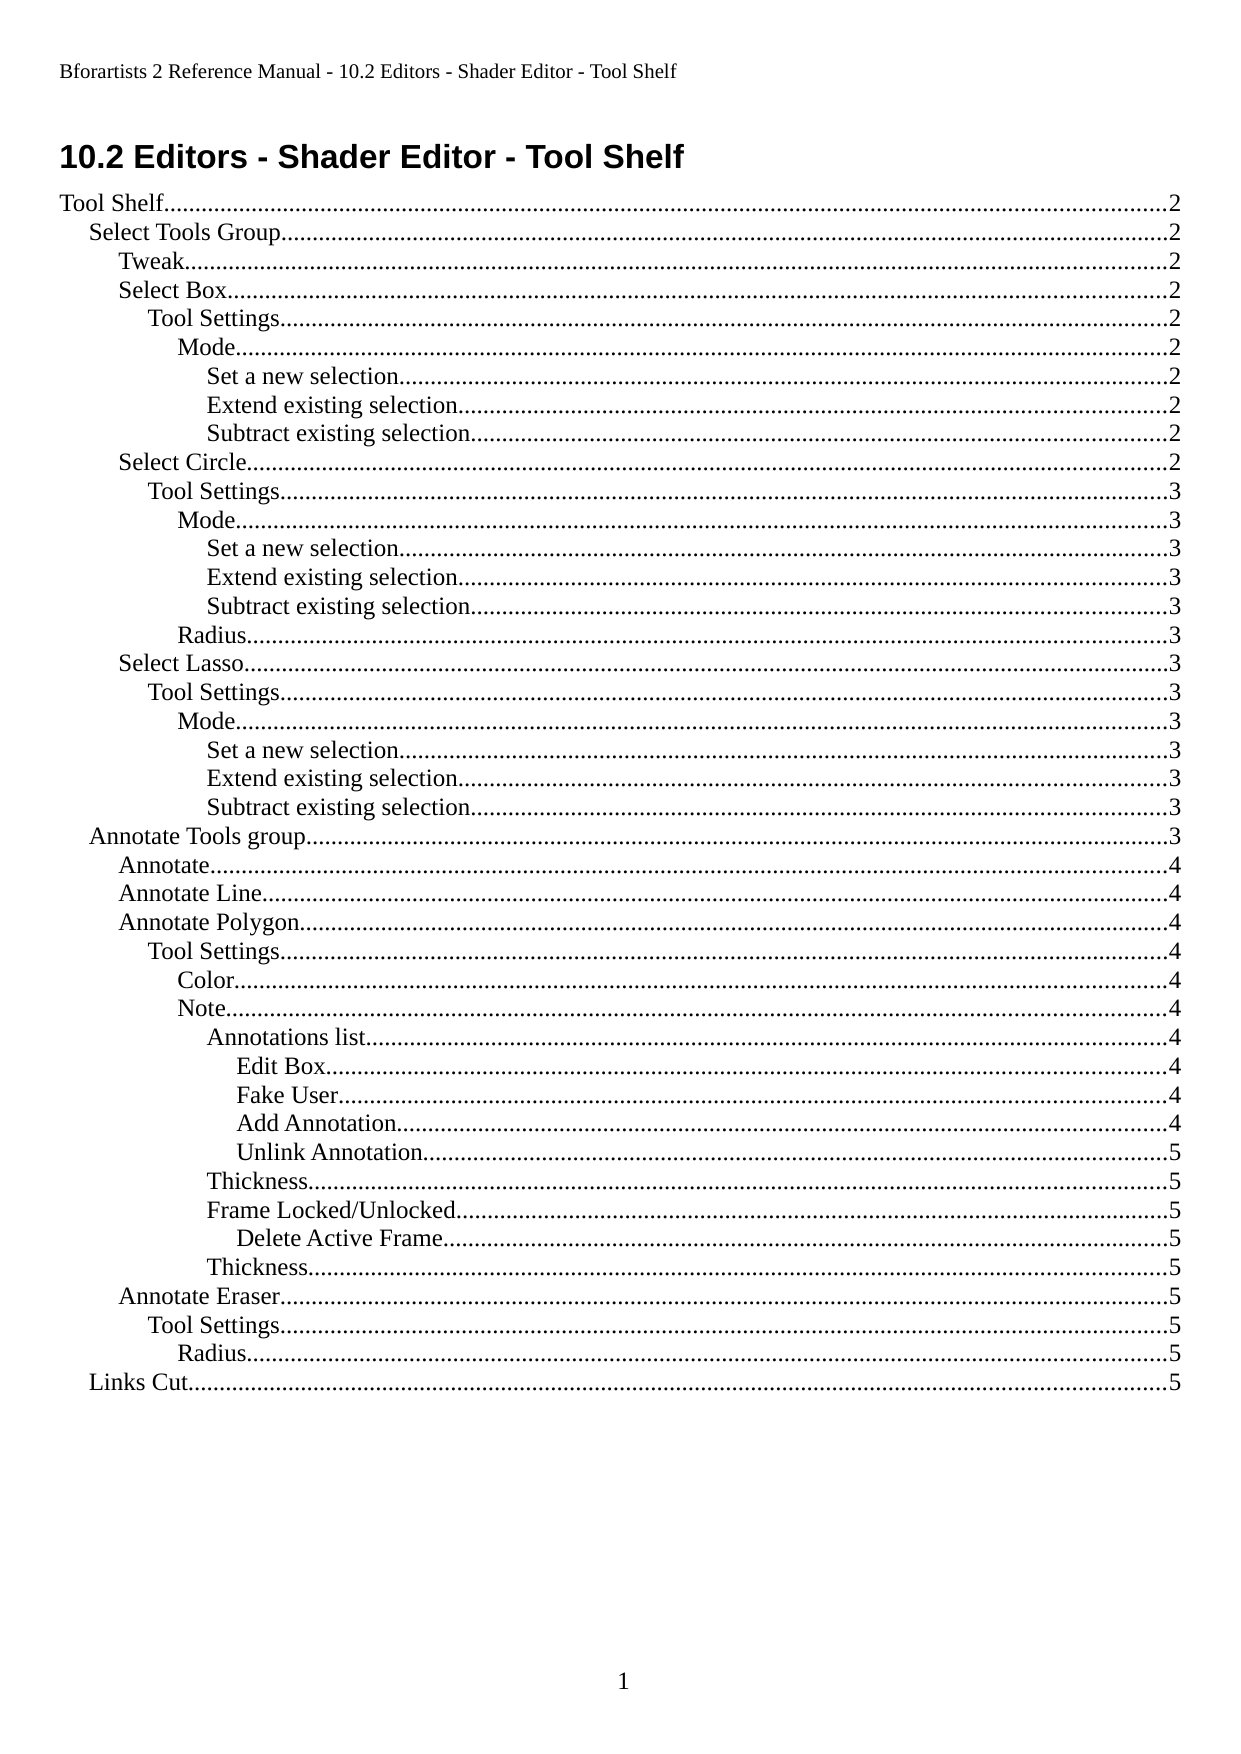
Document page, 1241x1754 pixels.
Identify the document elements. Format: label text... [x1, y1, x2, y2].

text Tool Settings 3 [147, 677, 1181, 706]
text Radius 5 [177, 1338, 1181, 1367]
text Annotate Polygon 4 [118, 907, 1181, 936]
text Set a new selection 3 [206, 735, 1181, 763]
text Tweak 2 [118, 246, 1181, 275]
text Tool Shelf 2 [59, 188, 1181, 217]
text Subtract existing selection 2 [206, 418, 1181, 447]
text Mode 2 [177, 332, 1181, 361]
text Add Annotation 4 [236, 1108, 1181, 1137]
text Radius 3 [177, 620, 1181, 648]
text Annotate Tools group 3 [88, 821, 1181, 850]
text Extend existing selection 2 [206, 390, 1181, 418]
text Select Circle 2 [118, 447, 1181, 476]
text Annotations list 4 [206, 1022, 1181, 1051]
text Tool Settings 2 [147, 303, 1181, 332]
text Extend existing selection 3 [206, 763, 1181, 792]
text Select Tools Group 2 [88, 217, 1181, 246]
text Color 4 [177, 965, 1181, 993]
text Subtract existing selection 3 [206, 792, 1181, 821]
text Links Cut 5 [88, 1367, 1181, 1396]
text Frame Locked/Unlocked 5 [206, 1195, 1181, 1223]
text Select Lasso 3 [118, 648, 1181, 677]
text Thickness 5 [206, 1252, 1181, 1281]
text Set a new selection 3 [206, 533, 1181, 562]
text Annotate Eraser 5 [118, 1281, 1181, 1310]
text Set a new selection 2 [206, 361, 1181, 390]
text Tool Settings 5 [147, 1310, 1181, 1338]
text Annotate 4 [118, 850, 1181, 878]
text Select Box 2 [118, 275, 1181, 303]
text Delete Active Frame 5 [236, 1223, 1181, 1252]
text Subtract existing selection 3 [206, 591, 1181, 620]
subtitle 10.2 Editors - Shader Editor - Tool Shelf [59, 138, 1181, 176]
text Thickness 5 [206, 1166, 1181, 1195]
text Fake User 4 [236, 1080, 1181, 1108]
text Mode 3 [177, 706, 1181, 735]
text Edit Box 4 [236, 1051, 1181, 1080]
text Extend existing selection 3 [206, 562, 1181, 591]
text Tool Settings 3 [147, 476, 1181, 505]
text Annotate Line 4 [118, 878, 1181, 907]
text Unlink Annotation 5 [236, 1137, 1181, 1166]
text Note 4 [177, 993, 1181, 1022]
text Mode 3 [177, 505, 1181, 533]
text Tool Settings 4 [147, 936, 1181, 965]
